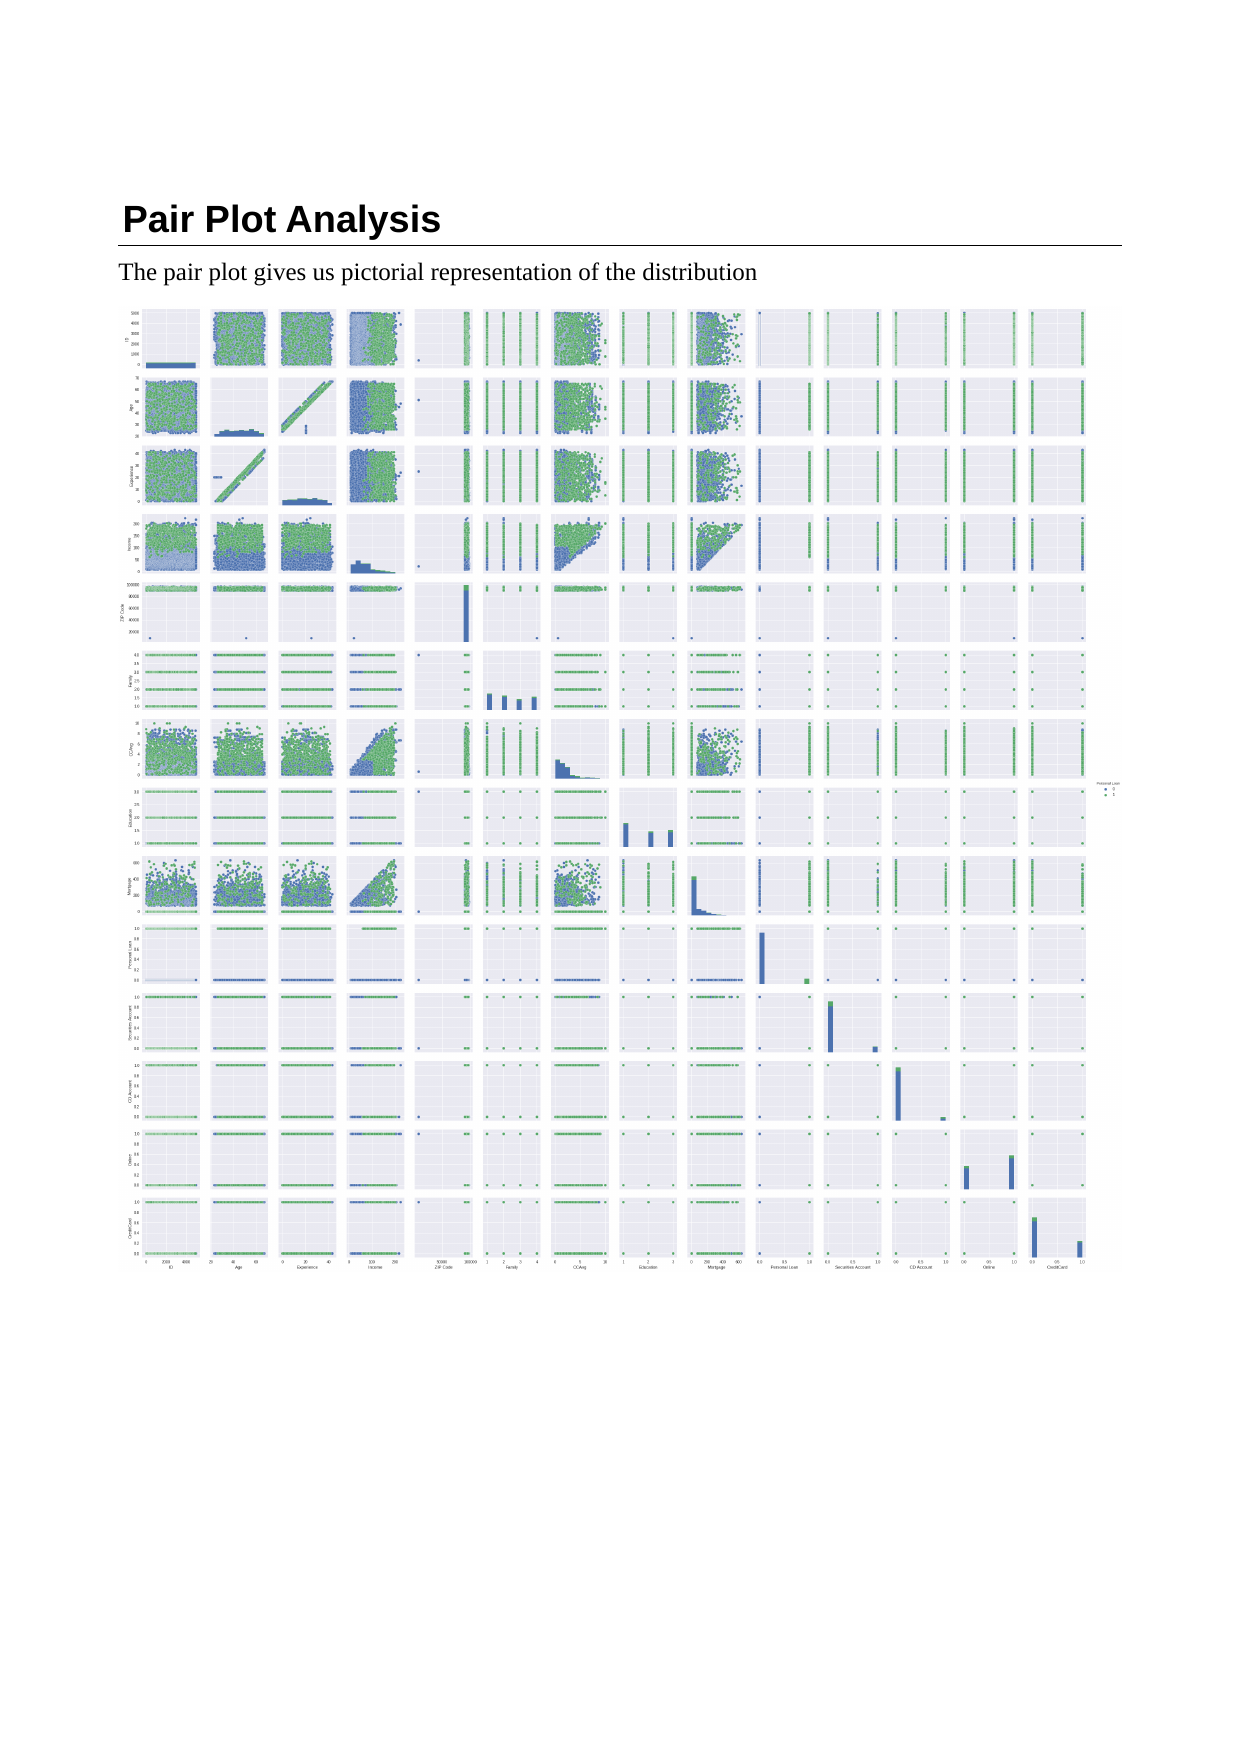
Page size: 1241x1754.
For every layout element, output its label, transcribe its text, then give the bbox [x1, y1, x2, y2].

subtitle Pair Plot Analysis [118, 192, 1122, 245]
picture [118, 306, 1123, 1272]
text The pair plot gives us pictorial representation of the distribution [118, 257, 1122, 286]
